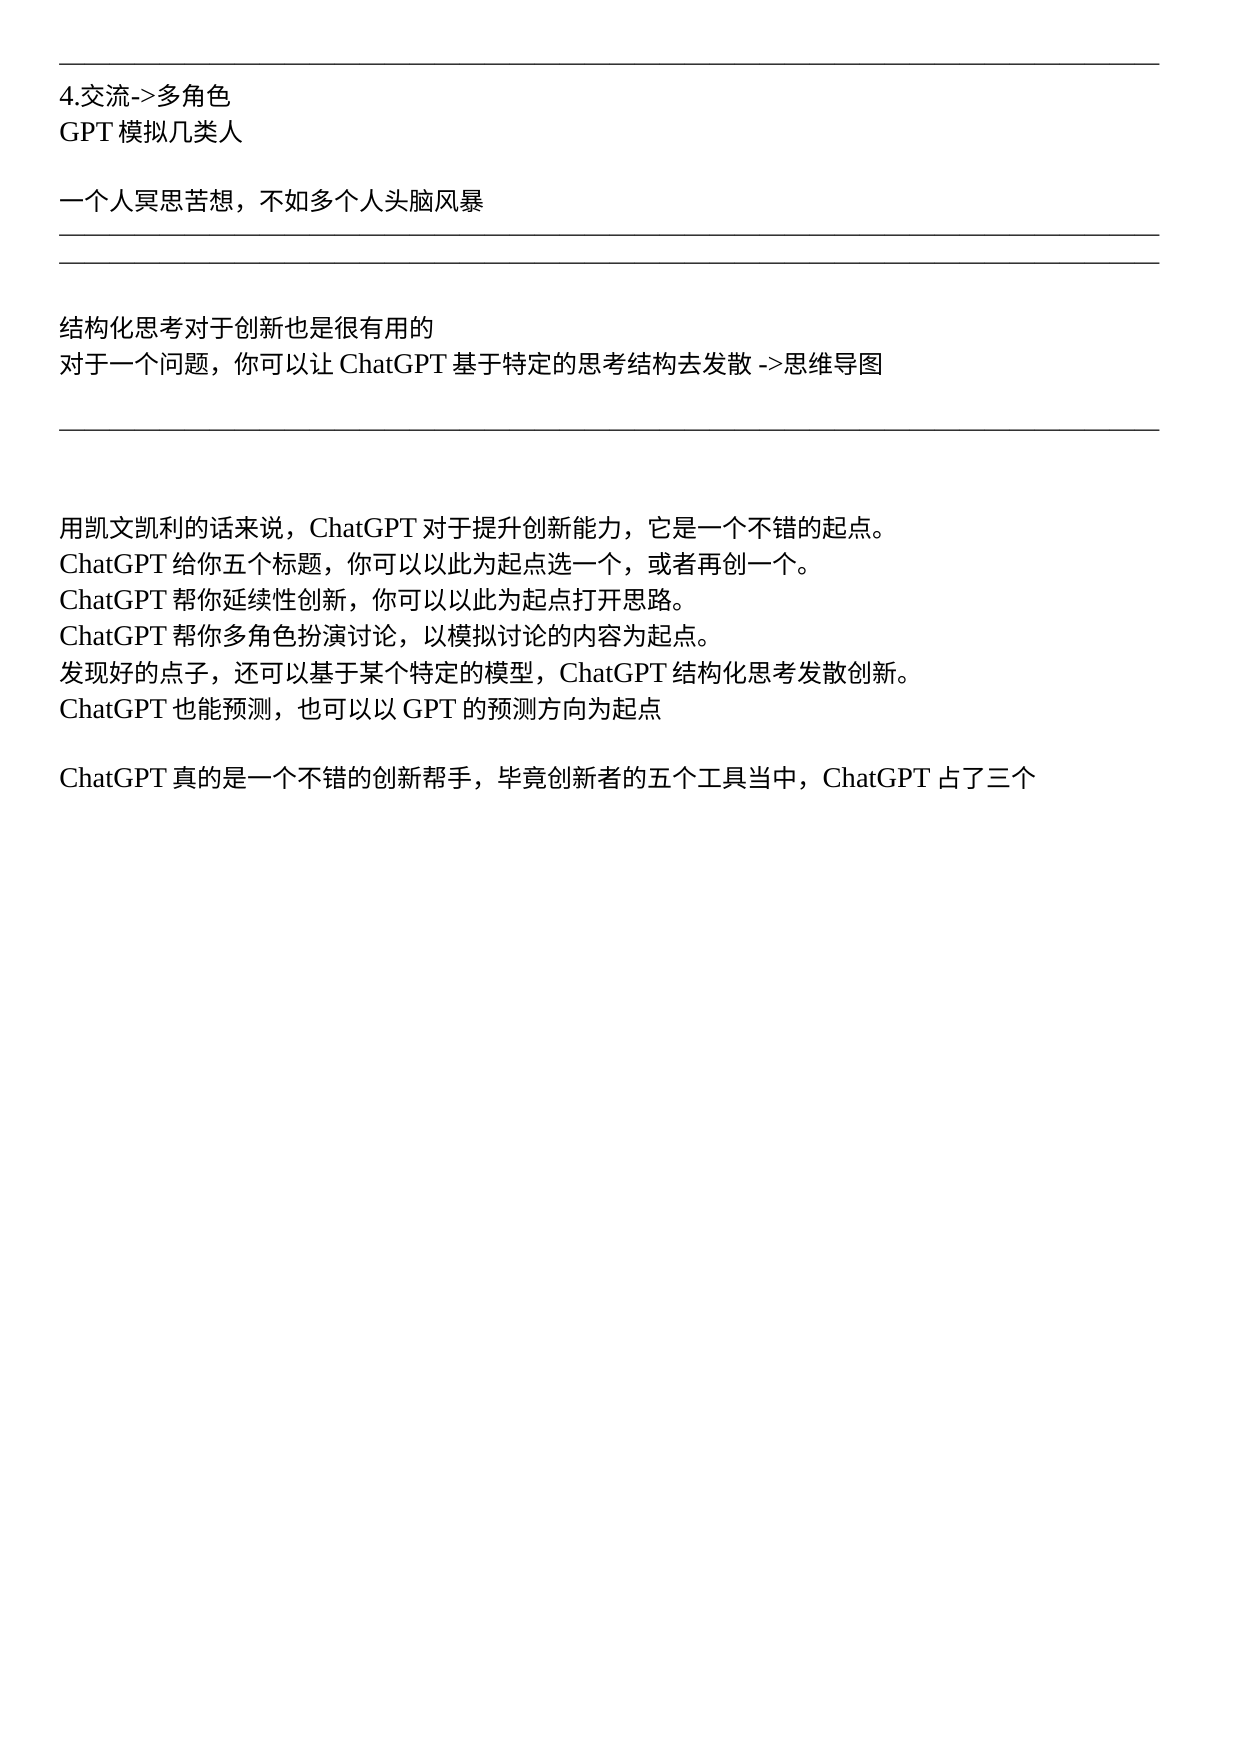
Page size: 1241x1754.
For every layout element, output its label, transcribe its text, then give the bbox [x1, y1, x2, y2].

text 4.交流->多角色 [59, 76, 1181, 112]
text ChatGPT也能预测，也可以以GPT的预测方向为起点 [59, 689, 1181, 726]
text ChatGPT真的是一个不错的创新帮手，毕竟创新者的五个工具当中，ChatGPT占了三个 [59, 758, 1181, 795]
text ———————————————————————————————————————————— [59, 246, 1181, 275]
text ———————————————————————————————————————————— [59, 47, 1181, 76]
text ChatGPT给你五个标题，你可以以此为起点选一个，或者再创一个。 [59, 544, 1181, 581]
text ChatGPT帮你多角色扮演讨论，以模拟讨论的内容为起点。 [59, 617, 1181, 653]
text ———————————————————————————————————————————— [59, 218, 1181, 246]
text 用凯文凯利的话来说，ChatGPT对于提升创新能力，它是一个不错的起点。 [59, 508, 1181, 544]
text ChatGPT帮你延续性创新，你可以以此为起点打开思路。 [59, 581, 1181, 617]
text 结构化思考对于创新也是很有用的 [59, 308, 1181, 344]
text 一个人冥思苦想，不如多个人头脑风暴 [59, 181, 1181, 218]
text 发现好的点子，还可以基于某个特定的模型，ChatGPT结构化思考发散创新。 [59, 653, 1181, 689]
text GPT模拟几类人 [59, 112, 1181, 148]
text ———————————————————————————————————————————— [59, 413, 1181, 442]
text 对于一个问题，你可以让ChatGPT基于特定的思考结构去发散 ->思维导图 [59, 344, 1181, 381]
